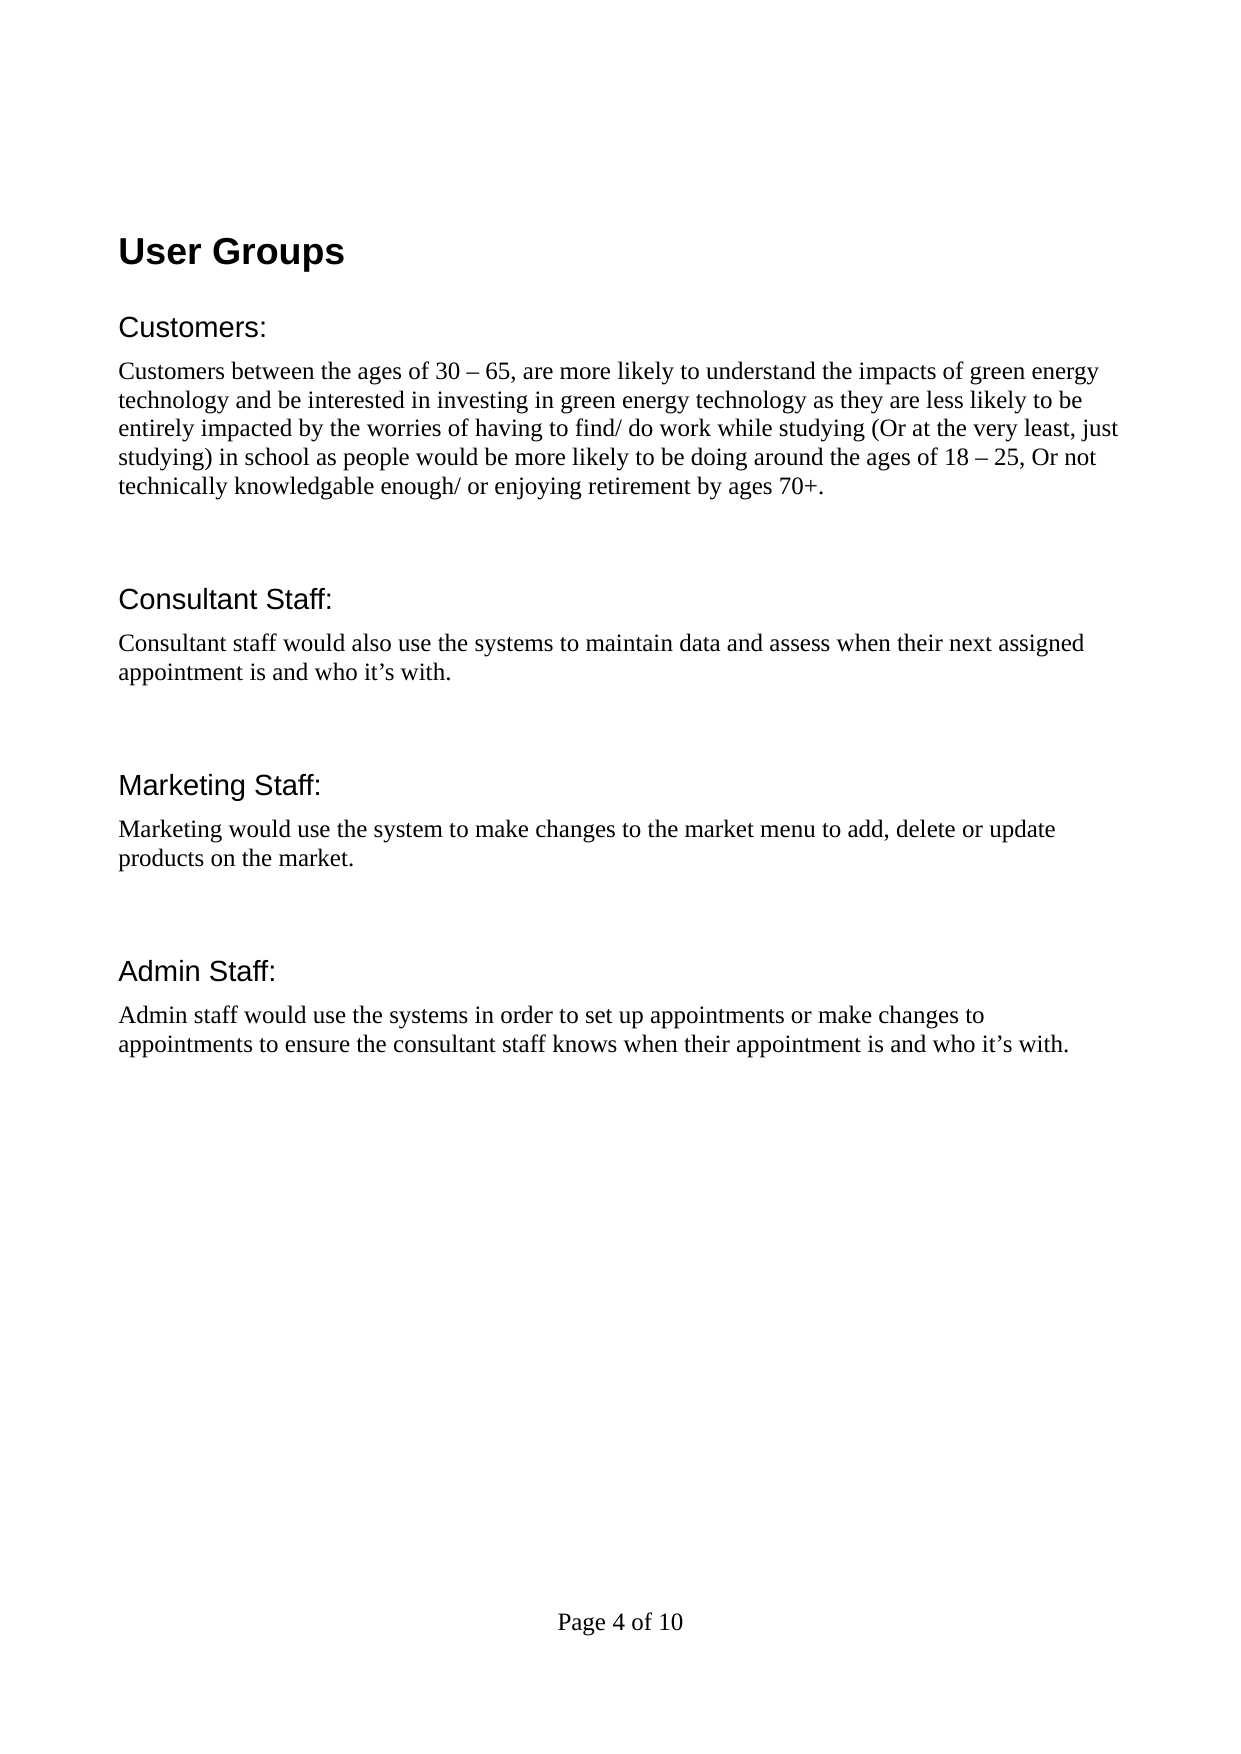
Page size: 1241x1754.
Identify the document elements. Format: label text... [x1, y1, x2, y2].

text Consultant staff would also use the systems to maintain data and assess when their next assigned appointment is and who it’s with. [118, 628, 1122, 686]
subtitle Marketing Staff: [118, 768, 1122, 802]
text Customers between the ages of 30 – 65, are more likely to understand the impacts of green energy technology and be interested in investing in green energy technology as they are less likely to be entirely impacted by the worries of having to find/ do work while studying (Or at the very least, just studying) in school as people would be more likely to be doing around the ages of 18 – 25, Or not technically knowledgable enough/ or enjoying retirement by ages 70+. [118, 356, 1122, 500]
subtitle User Groups [118, 229, 1122, 272]
subtitle Consultant Staff: [118, 582, 1122, 616]
subtitle Admin Staff: [118, 954, 1122, 988]
text Admin staff would use the systems in order to set up appointments or make changes to appointments to ensure the consultant staff knows when their appointment is and who it’s with. [118, 1000, 1122, 1058]
text Marketing would use the system to make changes to the market menu to add, delete or update products on the market. [118, 814, 1122, 872]
subtitle Customers: [118, 310, 1122, 343]
